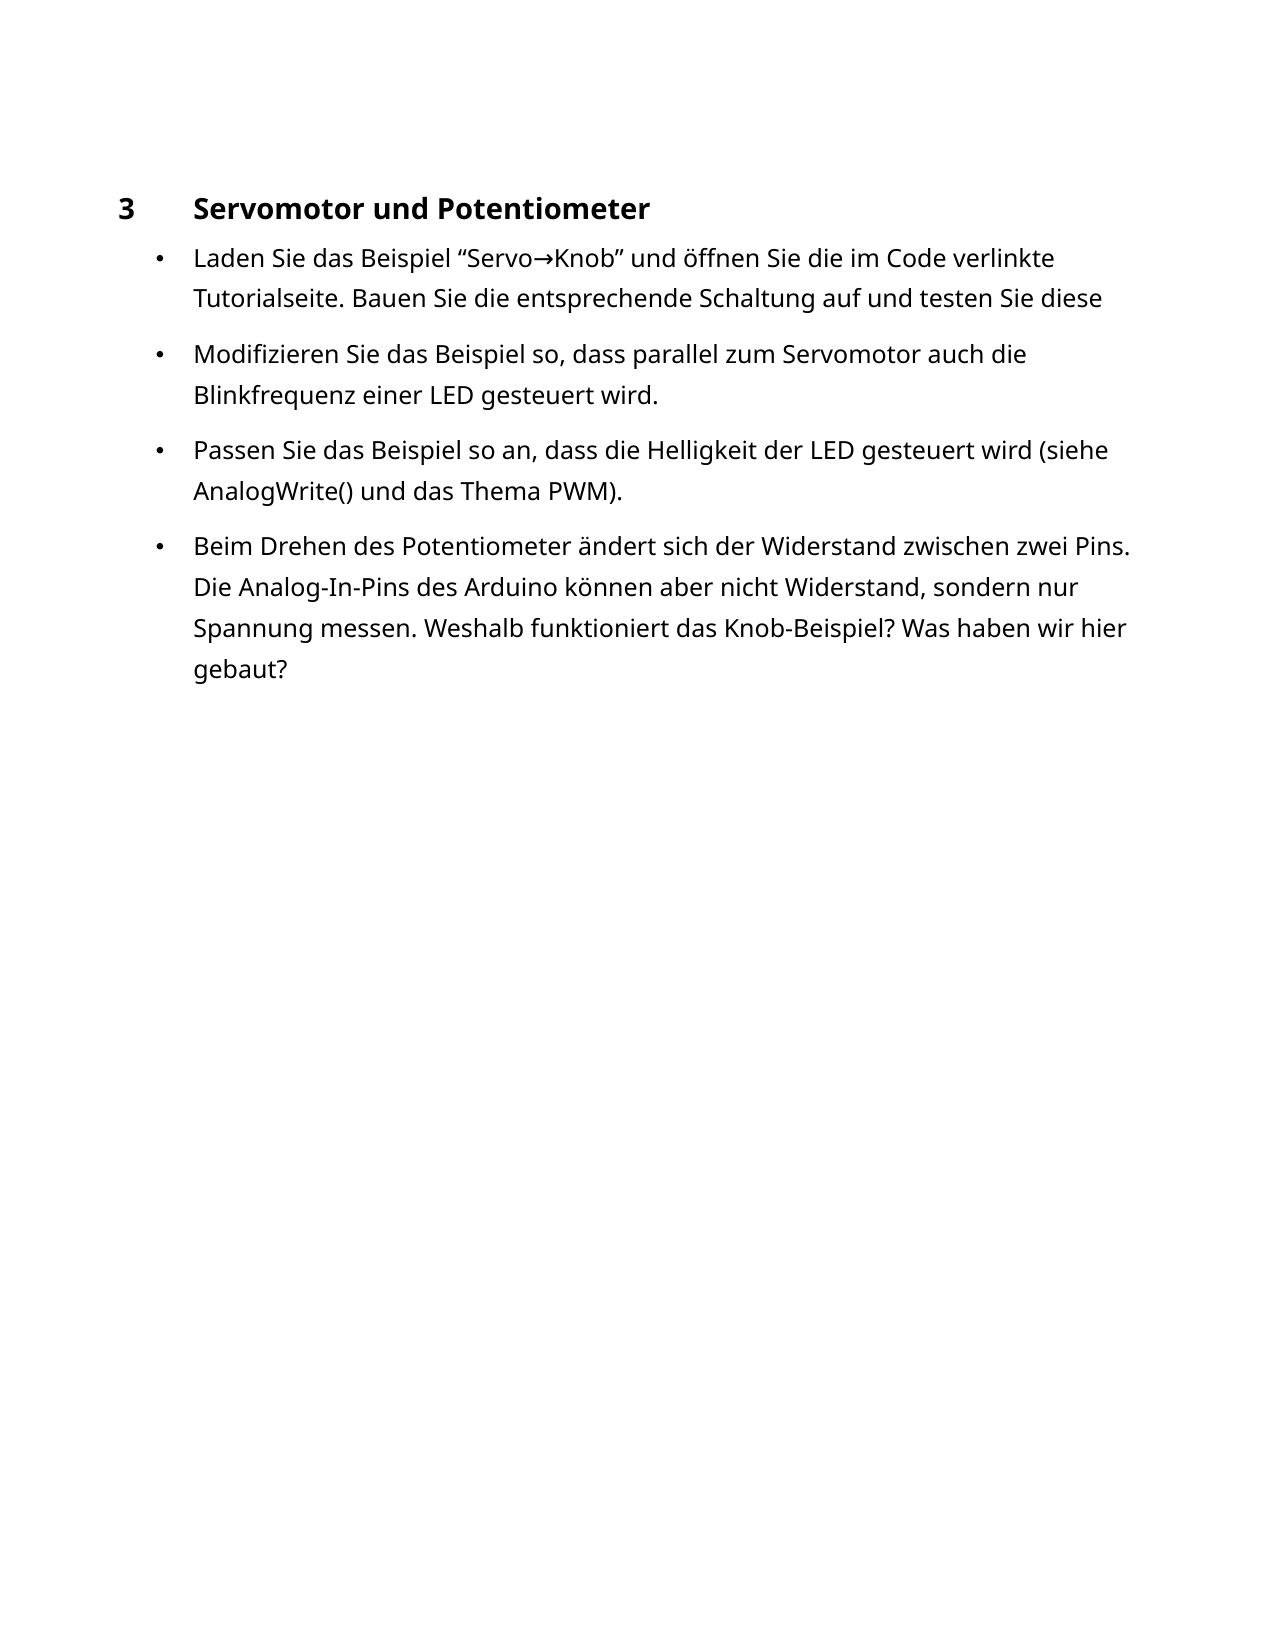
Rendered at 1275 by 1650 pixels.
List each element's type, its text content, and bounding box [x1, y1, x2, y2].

subtitle Servomotor und Potentiometer [118, 188, 1157, 228]
list Modifizieren Sie das Beispiel so, dass parallel zum Servomotor auch die Blinkfrequenz einer LED gesteuert wird. [156, 337, 1157, 411]
list Laden Sie das Beispiel “Servo→Knob” und öffnen Sie die im Code verlinkte Tutorialseite. Bauen Sie die entsprechende Schaltung auf und testen Sie diese [156, 240, 1157, 315]
list Beim Drehen des Potentiometer ändert sich der Widerstand zwischen zwei Pins. Die Analog-In-Pins des Arduino können aber nicht Widerstand, sondern nur Spannung messen. Weshalb funktioniert das Knob-Beispiel? Was haben wir hier gebaut? [156, 529, 1157, 686]
list Passen Sie das Beispiel so an, dass die Helligkeit der LED gesteuert wird (siehe AnalogWrite() und das Thema PWM). [156, 433, 1157, 508]
